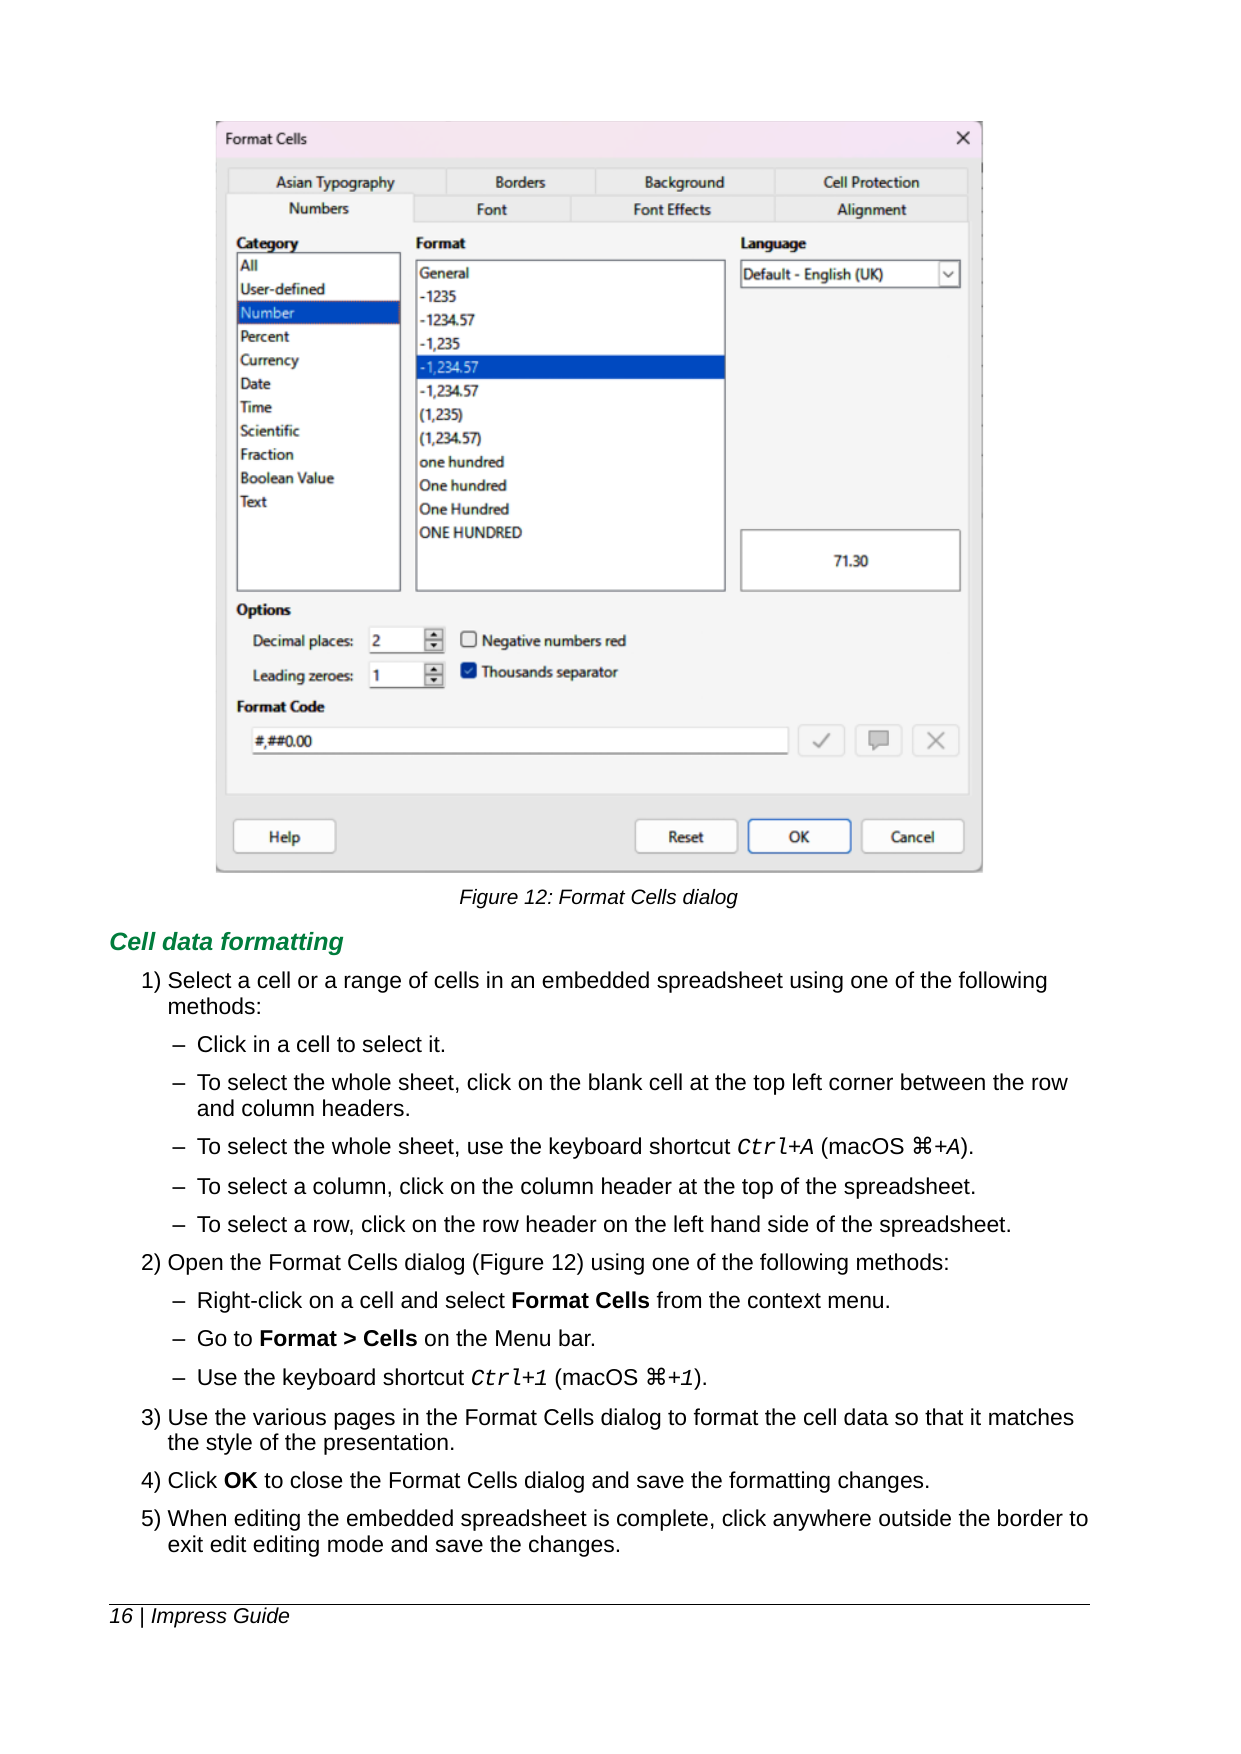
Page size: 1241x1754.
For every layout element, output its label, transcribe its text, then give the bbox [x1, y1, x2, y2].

list To select a row, click on the row header on the left hand side of the spreadsheet. [197, 1212, 1090, 1237]
list When editing the embedded spreadsheet is complete, click anywhere outside the border to exit edit editing mode and save the changes. [167, 1506, 1090, 1557]
list Select a cell or a range of cells in an embedded spreadsheet using one of the following methods: [167, 968, 1090, 1019]
list Use the various pages in the Format Cells dialog to format the cell data so that it matches the style of the presentation. [167, 1404, 1090, 1456]
text Figure 12: Format Cells dialog [216, 885, 983, 909]
list Right-click on a cell and select Format Cells from the context menu. [197, 1288, 1090, 1313]
list Open the Format Cells dialog (Figure 12) using one of the following methods: [167, 1250, 1090, 1275]
subtitle Cell data formatting [109, 927, 1090, 955]
list Use the keyboard shortcut Ctrl+1 (macOS ⌘+1). [197, 1364, 1090, 1392]
picture [215, 121, 984, 873]
list Go to Format > Cells on the Menu bar. [197, 1326, 1090, 1352]
list Click in a cell to select it. [197, 1032, 1090, 1057]
list To select the whole sheet, click on the blank cell at the top left corner between the row and column headers. [197, 1070, 1090, 1121]
list To select a column, click on the column header at the top of the spreadsheet. [197, 1173, 1090, 1199]
list To select the whole sheet, use the keyboard shortcut Ctrl+A (macOS ⌘+A). [197, 1133, 1090, 1161]
list Click OK to close the Format Cells dialog and save the formatting changes. [167, 1468, 1090, 1494]
